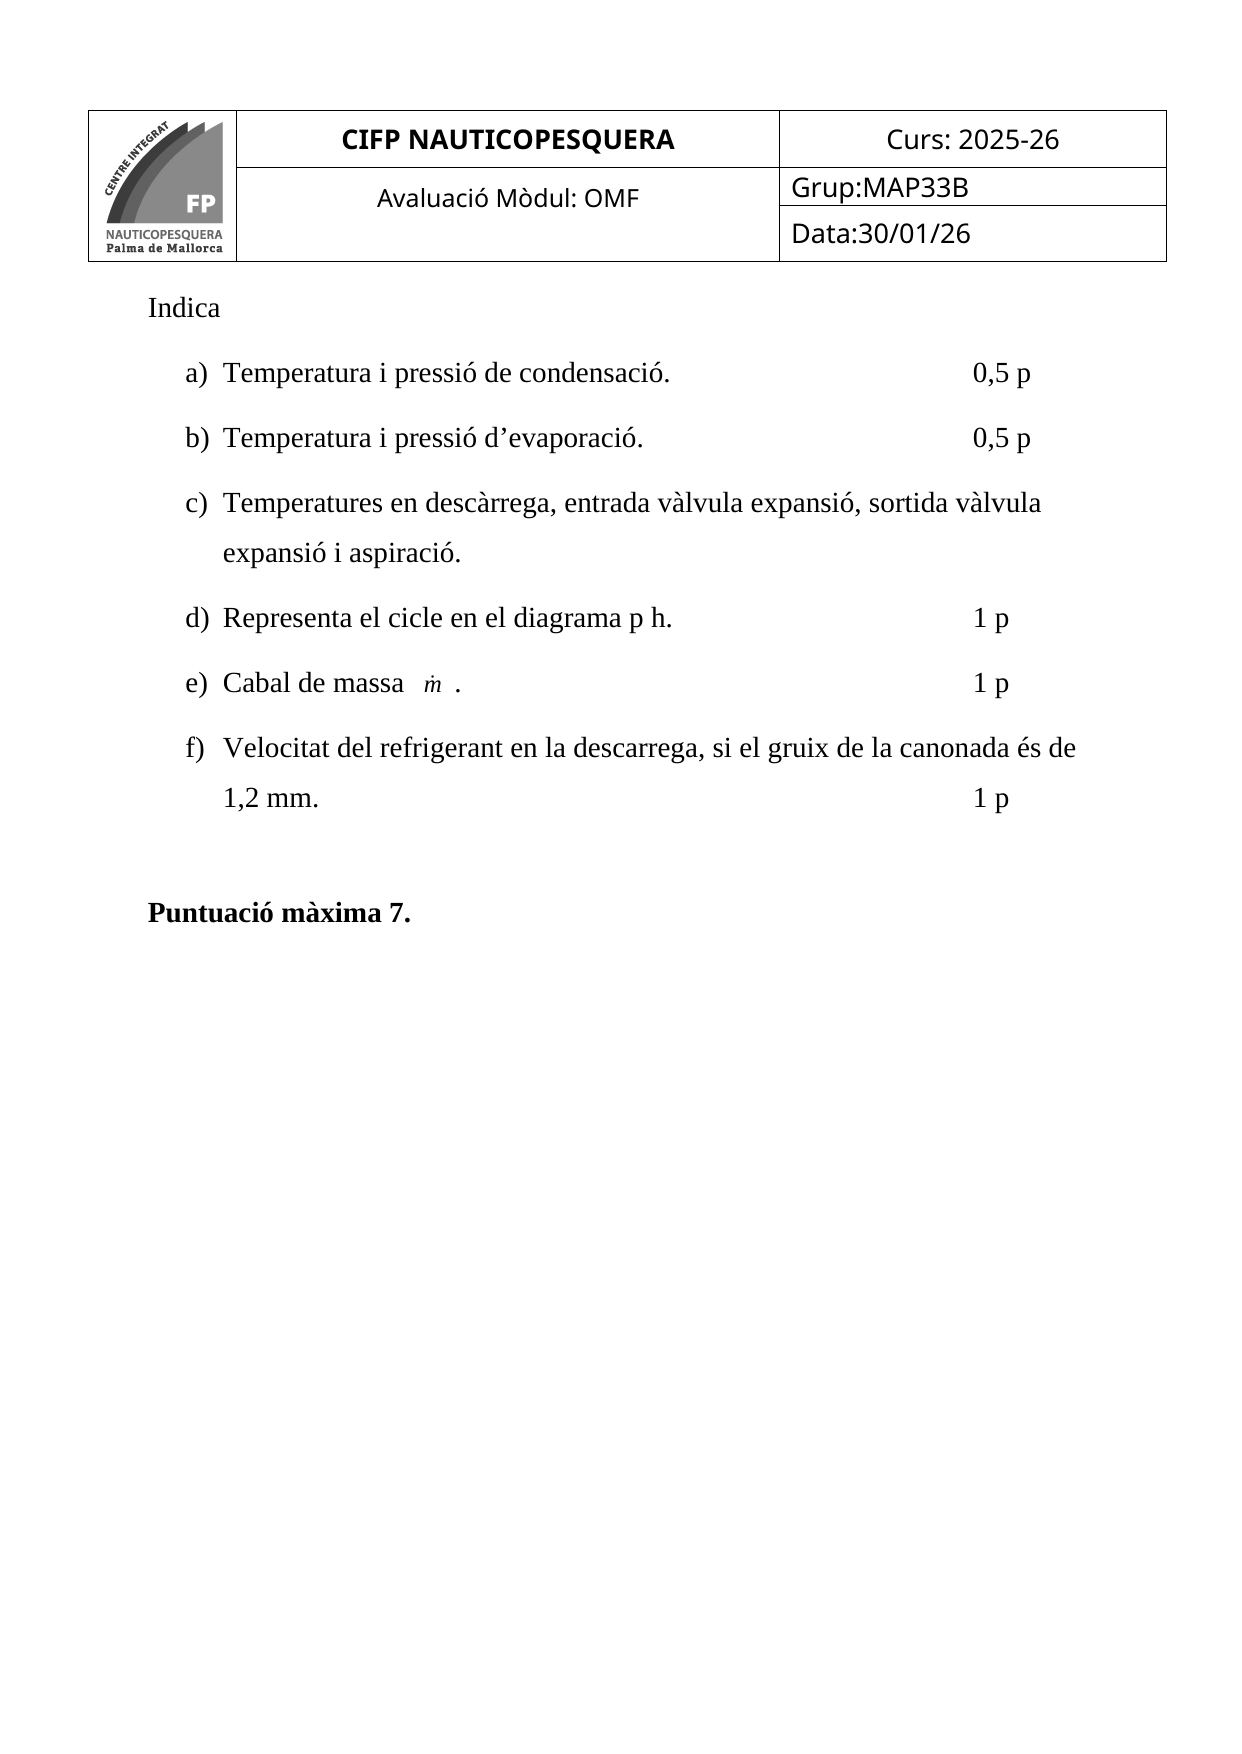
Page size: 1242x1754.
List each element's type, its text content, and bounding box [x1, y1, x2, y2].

text Indica [148, 290, 1094, 324]
list Temperatura i pressió de condensació. 0,5 p [185, 355, 1094, 389]
list Cabal de massa . 1 p [185, 665, 1094, 699]
list Representa el cicle en el diagrama p h. 1 p [185, 600, 1094, 634]
text Puntuació màxima 7. [148, 896, 1094, 929]
list Temperatures en descàrrega, entrada vàlvula expansió, sortida vàlvula expansió i aspiració. [185, 485, 1094, 569]
list Velocitat del refrigerant en la descarrega, si el gruix de la canonada és de 1,2 mm. 1 p [185, 730, 1094, 864]
picture [100, 111, 229, 260]
list Temperatura i pressió d’evaporació. 0,5 p [185, 420, 1094, 454]
